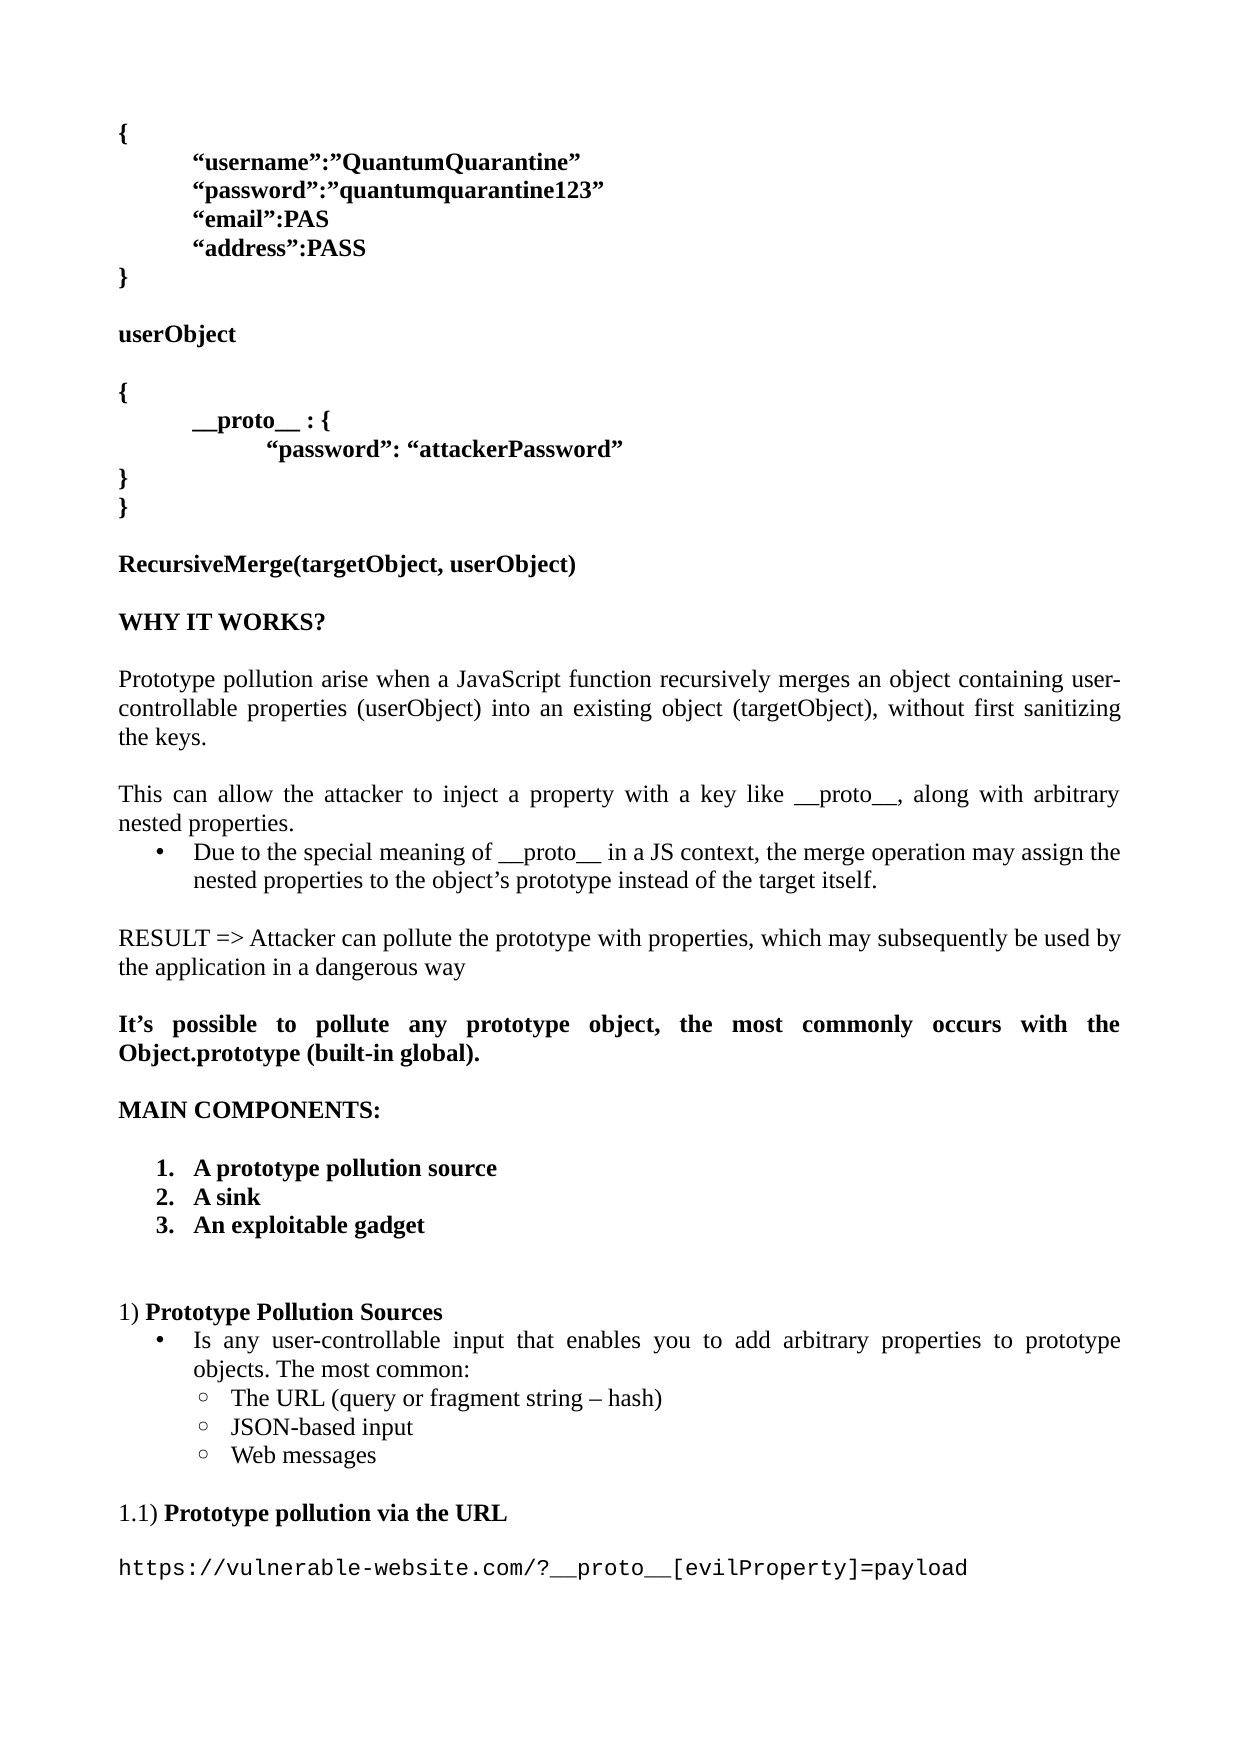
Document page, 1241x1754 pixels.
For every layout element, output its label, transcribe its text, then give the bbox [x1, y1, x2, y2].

text { [118, 377, 1122, 406]
text Prototype pollution arise when a JavaScript function recursively merges an object containing user-controllable properties (userObject) into an existing object (targetObject), without first sanitizing the keys. [118, 664, 1122, 751]
text WHY IT WORKS? [118, 607, 1122, 636]
text 1.1) Prototype pollution via the URL [118, 1498, 1122, 1527]
text “username”:”QuantumQuarantine” [118, 147, 1122, 176]
list A sink [156, 1182, 1122, 1211]
text It’s possible to pollute any prototype object, the most commonly occurs with the Object.prototype (built-in global). [118, 1009, 1122, 1067]
text RecursiveMerge(targetObject, userObject) [118, 549, 1122, 578]
list The URL (query or fragment string – hash) [193, 1383, 1122, 1412]
text MAIN COMPONENTS: [118, 1096, 1122, 1124]
list An exploitable gadget [156, 1211, 1122, 1239]
list Due to the special meaning of __proto__ in a JS context, the merge operation may assign the nested properties to the object’s prototype instead of the target itself. [156, 837, 1122, 894]
text “email”:PAS [118, 204, 1122, 233]
list A prototype pollution source [156, 1153, 1122, 1182]
text “address”:PASS [118, 233, 1122, 262]
list Is any user-controllable input that enables you to add arbitrary properties to prototype objects. The most common: [156, 1326, 1122, 1383]
text https://vulnerable-website.com/?__proto__[evilProperty]=payload [118, 1552, 1122, 1582]
text } [118, 492, 1122, 521]
list Web messages [193, 1441, 1122, 1469]
text 1) Prototype Pollution Sources [118, 1297, 1122, 1326]
text __proto__ : { [118, 406, 1122, 434]
text } [118, 463, 1122, 492]
text } [118, 262, 1122, 291]
text “password”: “attackerPassword” [118, 434, 1122, 463]
text userObject [118, 319, 1122, 348]
list JSON-based input [193, 1412, 1122, 1441]
text “password”:”quantumquarantine123” [118, 176, 1122, 204]
text { [118, 118, 1122, 147]
text RESULT => Attacker can pollute the prototype with properties, which may subsequently be used by the application in a dangerous way [118, 923, 1122, 981]
text This can allow the attacker to inject a property with a key like __proto__, along with arbitrary nested properties. [118, 779, 1122, 837]
